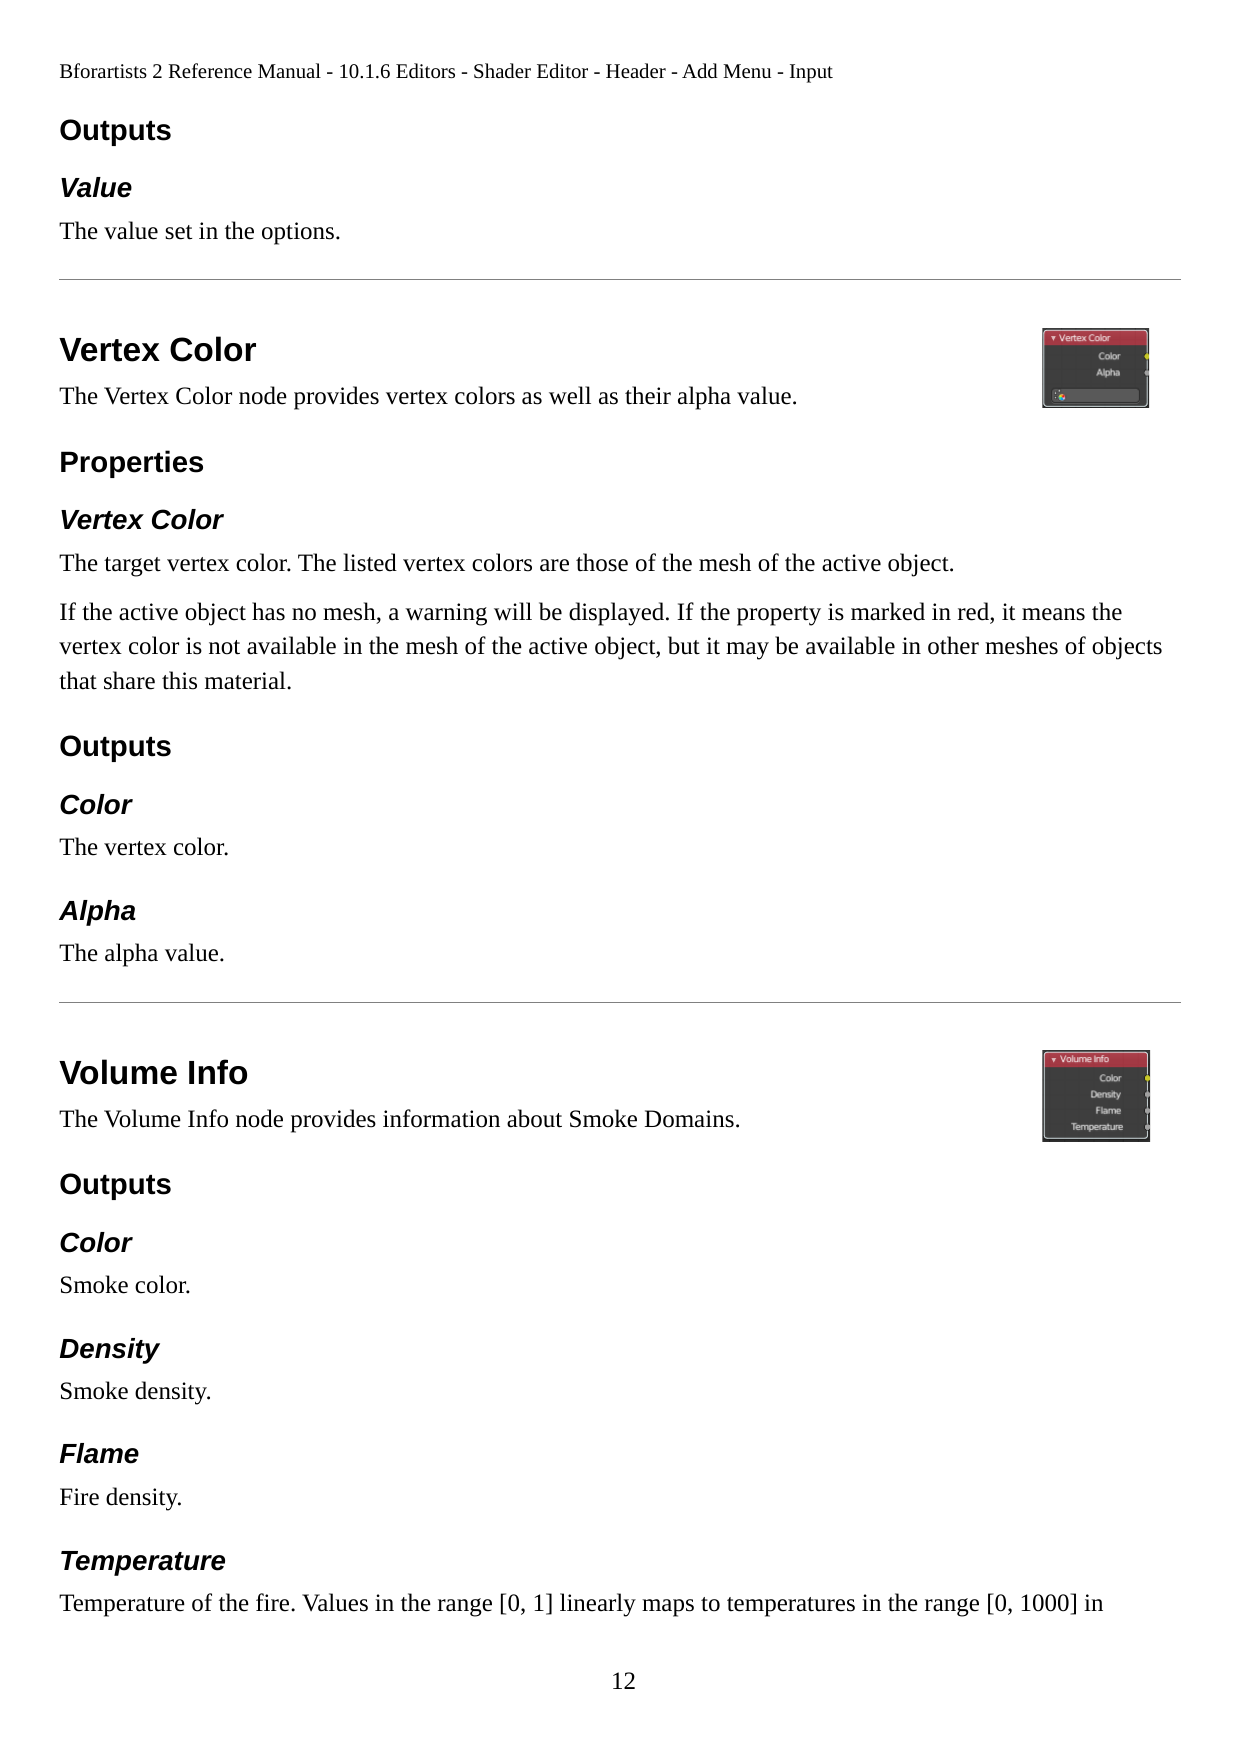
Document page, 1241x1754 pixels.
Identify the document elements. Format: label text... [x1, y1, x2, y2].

text Smoke color. [59, 1270, 1181, 1299]
subtitle [1150, 330, 1181, 368]
subtitle Color [59, 1226, 1181, 1258]
text Fire density. [59, 1482, 1181, 1511]
text The value set in the options. [59, 216, 1181, 244]
text The alpha value. [59, 938, 1181, 967]
subtitle Alpha [59, 894, 1181, 926]
text If the active object has no mesh, a warning will be displayed. If the property is marked in red, it means the vertex color is not available in the mesh of the active object, but it may be available in other meshes of objects that share this material. [59, 597, 1181, 694]
text The Vertex Color node provides vertex colors as well as their alpha value. [59, 381, 1181, 410]
subtitle Temperature [59, 1544, 1181, 1576]
subtitle Flame [59, 1438, 1181, 1470]
subtitle Color [59, 788, 1181, 820]
subtitle Outputs [59, 729, 1181, 763]
picture [1042, 1050, 1151, 1142]
subtitle Volume Info [59, 1052, 1042, 1091]
text Temperature of the fire. Values in the range [0, 1] linearly maps to temperatures in the range [0, 1000] in [59, 1588, 1181, 1617]
subtitle Vertex Color [59, 503, 1181, 535]
text The vertex color. [59, 832, 1181, 861]
subtitle Vertex Color [59, 330, 1042, 368]
subtitle Outputs [59, 113, 1181, 146]
subtitle Value [59, 171, 1181, 203]
subtitle Outputs [59, 1167, 1181, 1201]
subtitle Density [59, 1332, 1181, 1364]
text The target vertex color. The listed vertex colors are those of the mesh of the active object. [59, 548, 1181, 576]
picture [1042, 328, 1150, 408]
subtitle [1151, 1052, 1181, 1091]
subtitle Properties [59, 444, 1181, 478]
text The Volume Info node provides information about Smoke Domains. [59, 1104, 1042, 1132]
text Smoke density. [59, 1376, 1181, 1405]
